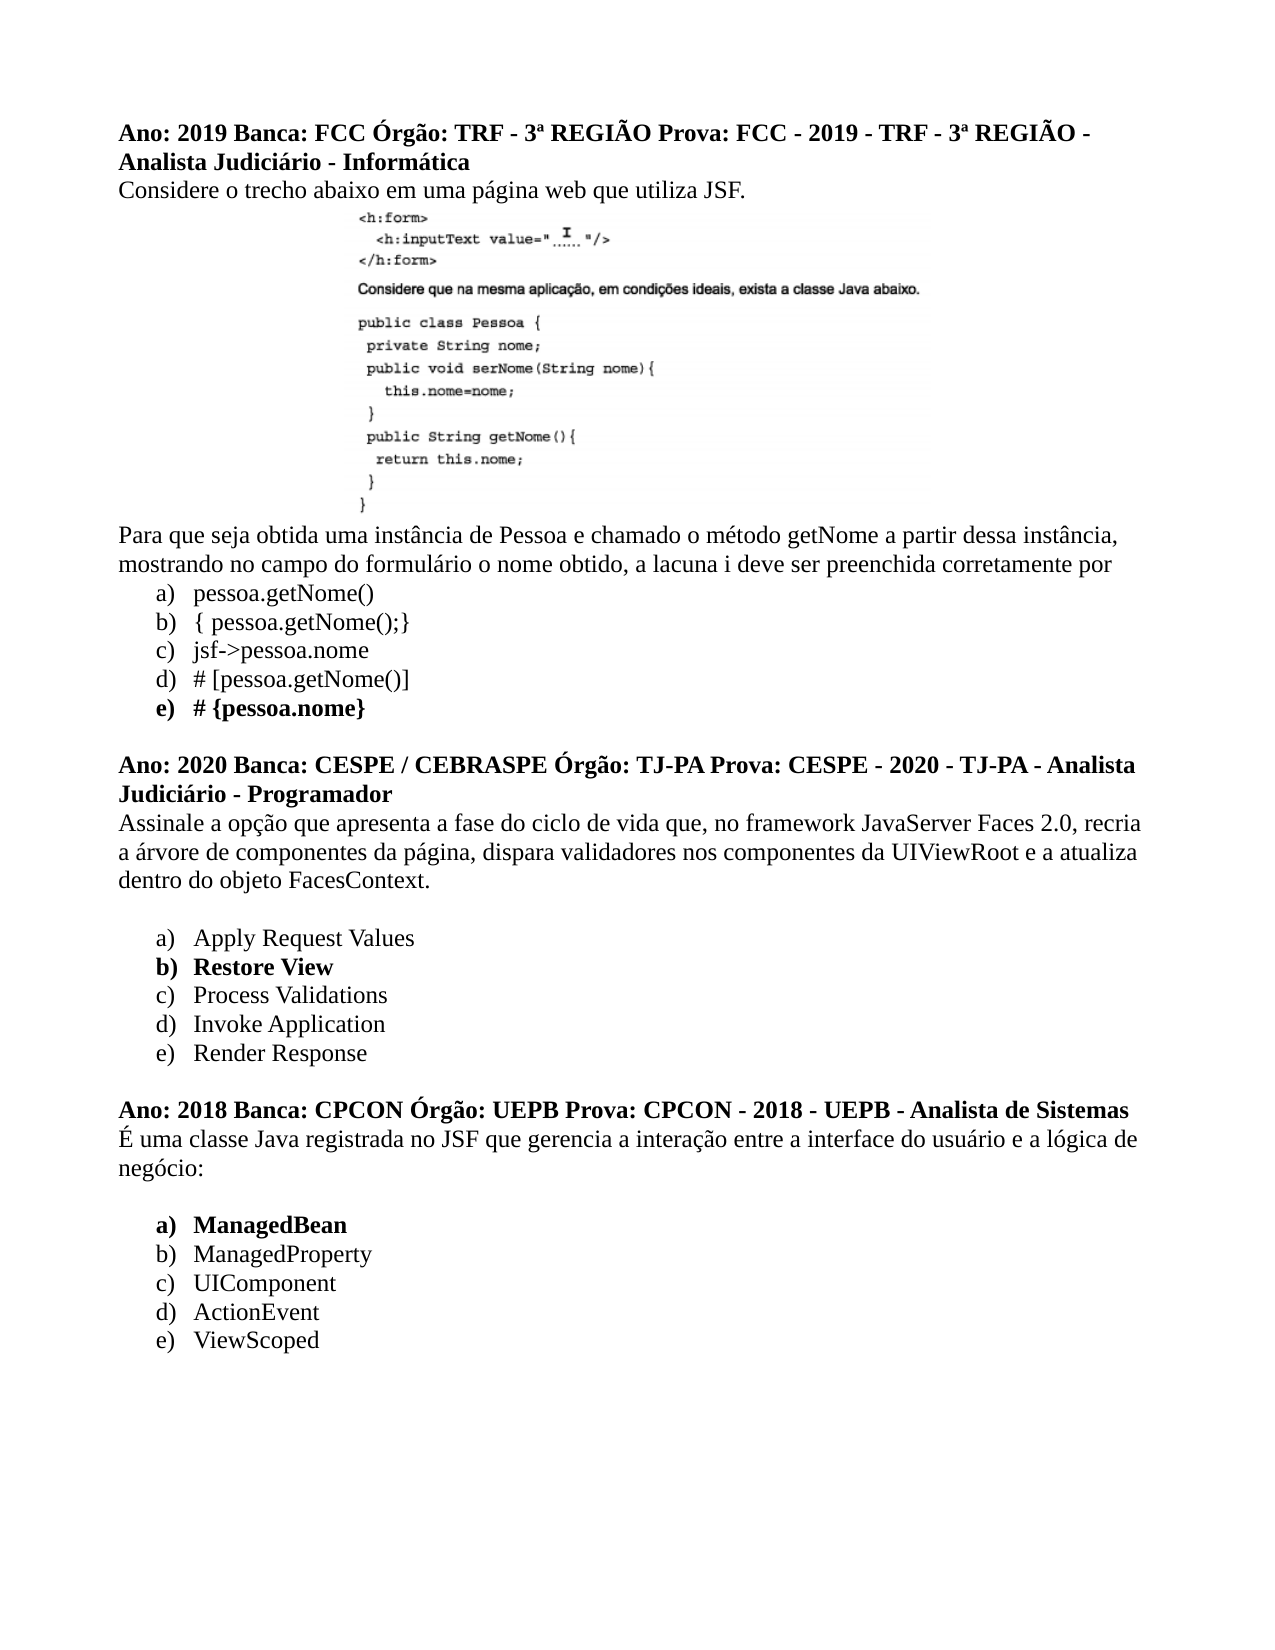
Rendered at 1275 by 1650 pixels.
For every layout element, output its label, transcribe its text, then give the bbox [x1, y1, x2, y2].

picture [344, 204, 931, 516]
text Assinale a opção que apresenta a fase do ciclo de vida que, no framework JavaServer Faces 2.0, recria a árvore de componentes da página, dispara validadores nos componentes da UIViewRoot e a atualiza dentro do objeto FacesContext. [118, 808, 1157, 894]
text Ano: 2020 Banca: CESPE / CEBRASPE Órgão: TJ-PA Prova: CESPE - 2020 - TJ-PA - Analista Judiciário - Programador [118, 751, 1157, 808]
list { pessoa.getNome();} [156, 607, 1157, 636]
list jsf->pessoa.nome [156, 636, 1157, 664]
list Render Response [156, 1038, 1157, 1067]
list ActionEvent [156, 1297, 1157, 1326]
text Ano: 2018 Banca: CPCON Órgão: UEPB Prova: CPCON - 2018 - UEPB - Analista de Sistemas [118, 1096, 1157, 1124]
list pessoa.getNome() [156, 578, 1157, 607]
list ManagedBean [156, 1211, 1157, 1239]
list # [pessoa.getNome()] [156, 664, 1157, 693]
list UIComponent [156, 1268, 1157, 1297]
text Ano: 2019 Banca: FCC Órgão: TRF - 3ª REGIÃO Prova: FCC - 2019 - TRF - 3ª REGIÃO - Analista Judiciário - Informática [118, 118, 1157, 176]
text Para que seja obtida uma instância de Pessoa e chamado o método getNome a partir dessa instância, mostrando no campo do formulário o nome obtido, a lacuna i deve ser preenchida corretamente por [118, 521, 1157, 578]
list # {pessoa.nome} [156, 693, 1157, 722]
list Restore View [156, 952, 1157, 981]
list ViewScoped [156, 1326, 1157, 1354]
list Invoke Application [156, 1009, 1157, 1038]
text Considere o trecho abaixo em uma página web que utiliza JSF. [118, 176, 1157, 204]
list Process Validations [156, 981, 1157, 1009]
list ManagedProperty [156, 1239, 1157, 1268]
text É uma classe Java registrada no JSF que gerencia a interação entre a interface do usuário e a lógica de negócio: [118, 1124, 1157, 1182]
list Apply Request Values [156, 923, 1157, 952]
